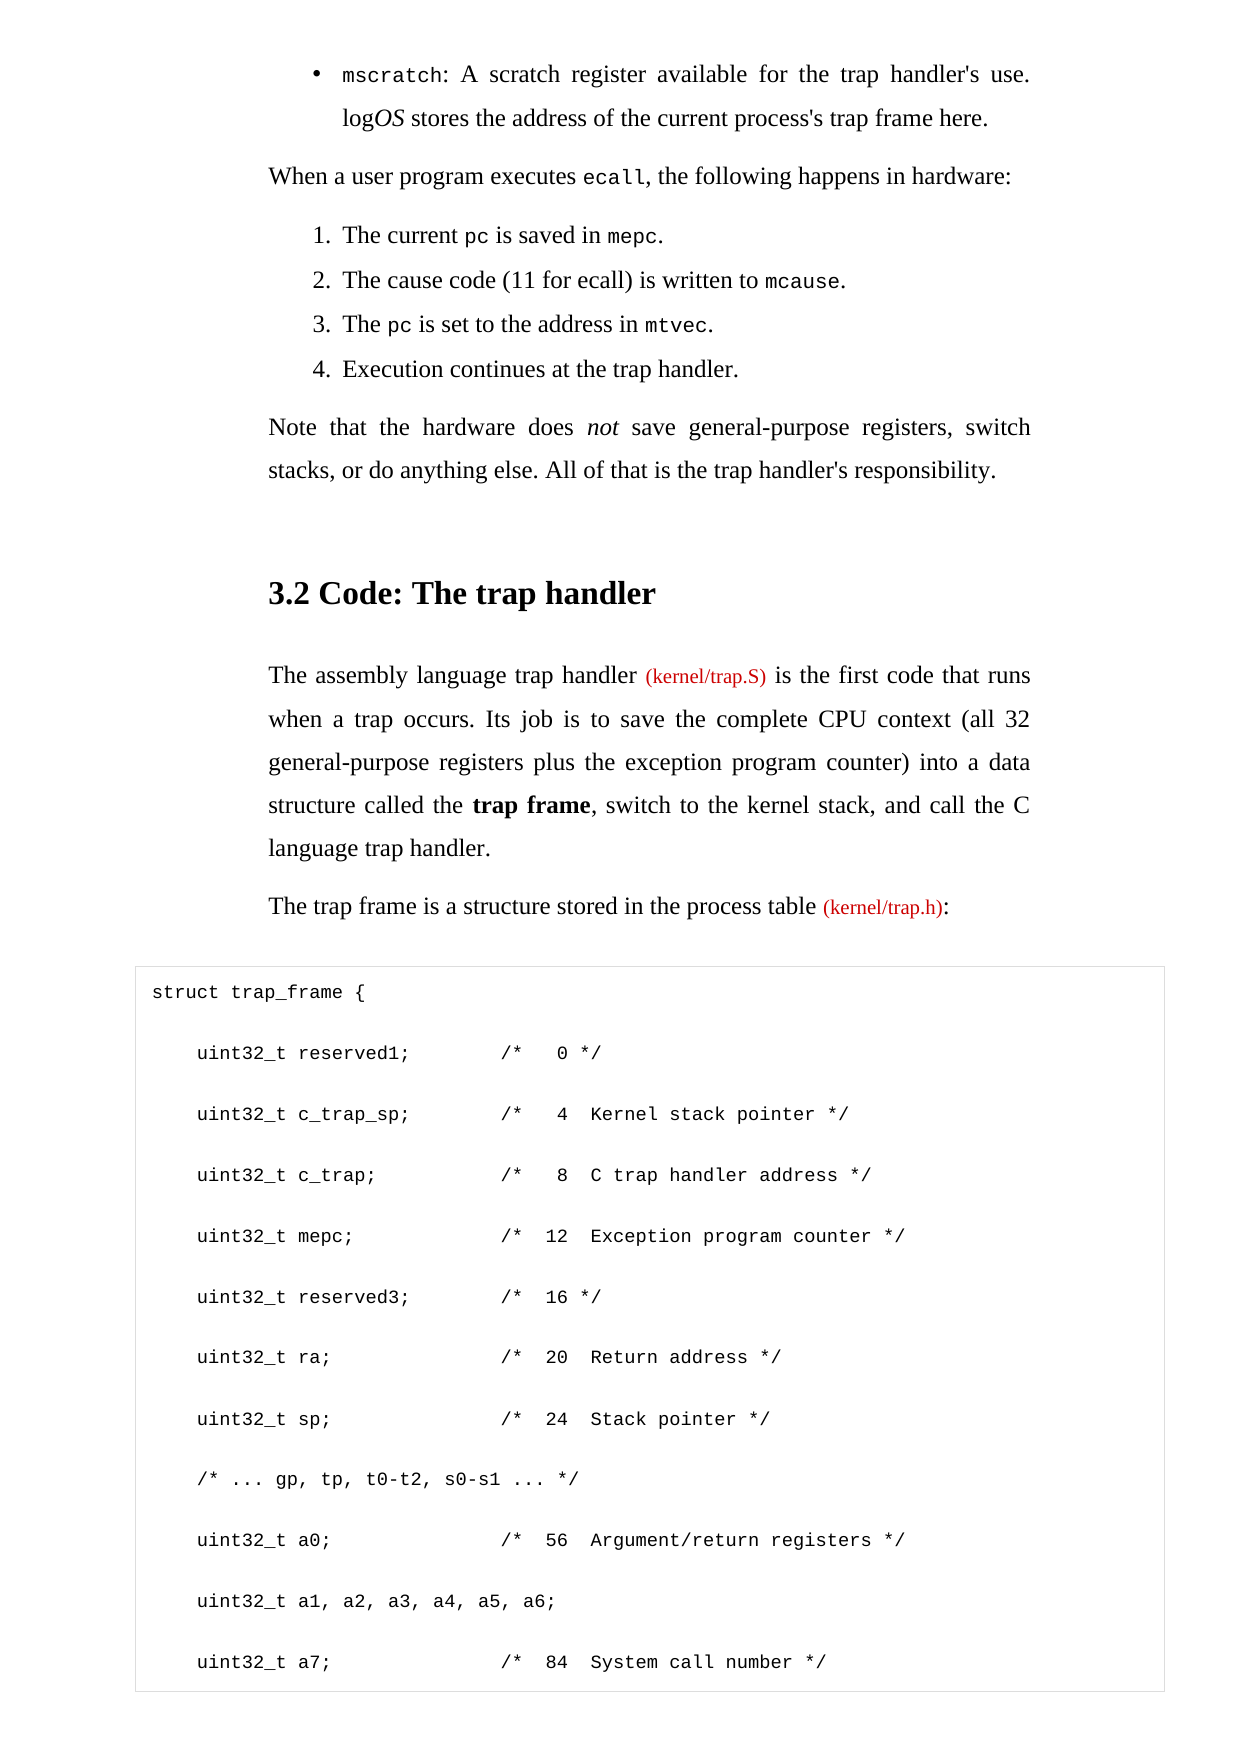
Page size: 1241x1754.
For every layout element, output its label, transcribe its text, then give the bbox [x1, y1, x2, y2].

list The pc is set to the address in mtvec. [312, 309, 1031, 339]
text uint32_t reserved3; /* 16 */ [136, 1271, 1164, 1309]
text The assembly language trap handler (kernel/trap.S) is the first code that runs when a trap occurs. Its job is to save the complete CPU context (all 32 general-purpose registers plus the exception program counter) into a data structure called the trap frame, switch to the kernel stack, and call the C language trap handler. [268, 661, 1031, 862]
subtitle 3.2 Code: The trap handler [268, 573, 1031, 611]
list mscratch: A scratch register available for the trap handler's use. logOS stores the address of the current process's trap frame here. [312, 59, 1031, 132]
text uint32_t sp; /* 24 Stack pointer */ [136, 1392, 1164, 1431]
text uint32_t mepc; /* 12 Exception program counter */ [136, 1210, 1164, 1248]
text struct trap_frame { [136, 967, 1164, 1004]
text uint32_t reserved1; /* 0 */ [136, 1027, 1164, 1065]
text uint32_t c_trap_sp; /* 4 Kernel stack pointer */ [136, 1088, 1164, 1126]
text When a user program executes ecall, the following happens in hardware: [268, 161, 1031, 191]
text Note that the hardware does not save general-purpose registers, switch stacks, or do anything else. All of that is the trap handler's responsibility. [268, 412, 1031, 484]
text uint32_t a0; /* 56 Argument/return registers */ [136, 1514, 1164, 1552]
text uint32_t a1, a2, a3, a4, a5, a6; [136, 1575, 1164, 1613]
text The trap frame is a structure stored in the process table (kernel/trap.h): [268, 891, 1031, 920]
list The cause code (11 for ecall) is written to mcause. [312, 265, 1031, 294]
text /* ... gp, tp, t0-t2, s0-s1 ... */ [136, 1453, 1164, 1491]
text uint32_t a7; /* 84 System call number */ [136, 1636, 1164, 1691]
list The current pc is saved in mepc. [312, 221, 1031, 250]
text uint32_t ra; /* 20 Return address */ [136, 1332, 1164, 1369]
text uint32_t c_trap; /* 8 C trap handler address */ [136, 1149, 1164, 1187]
list Execution continues at the trap handler. [312, 354, 1031, 382]
